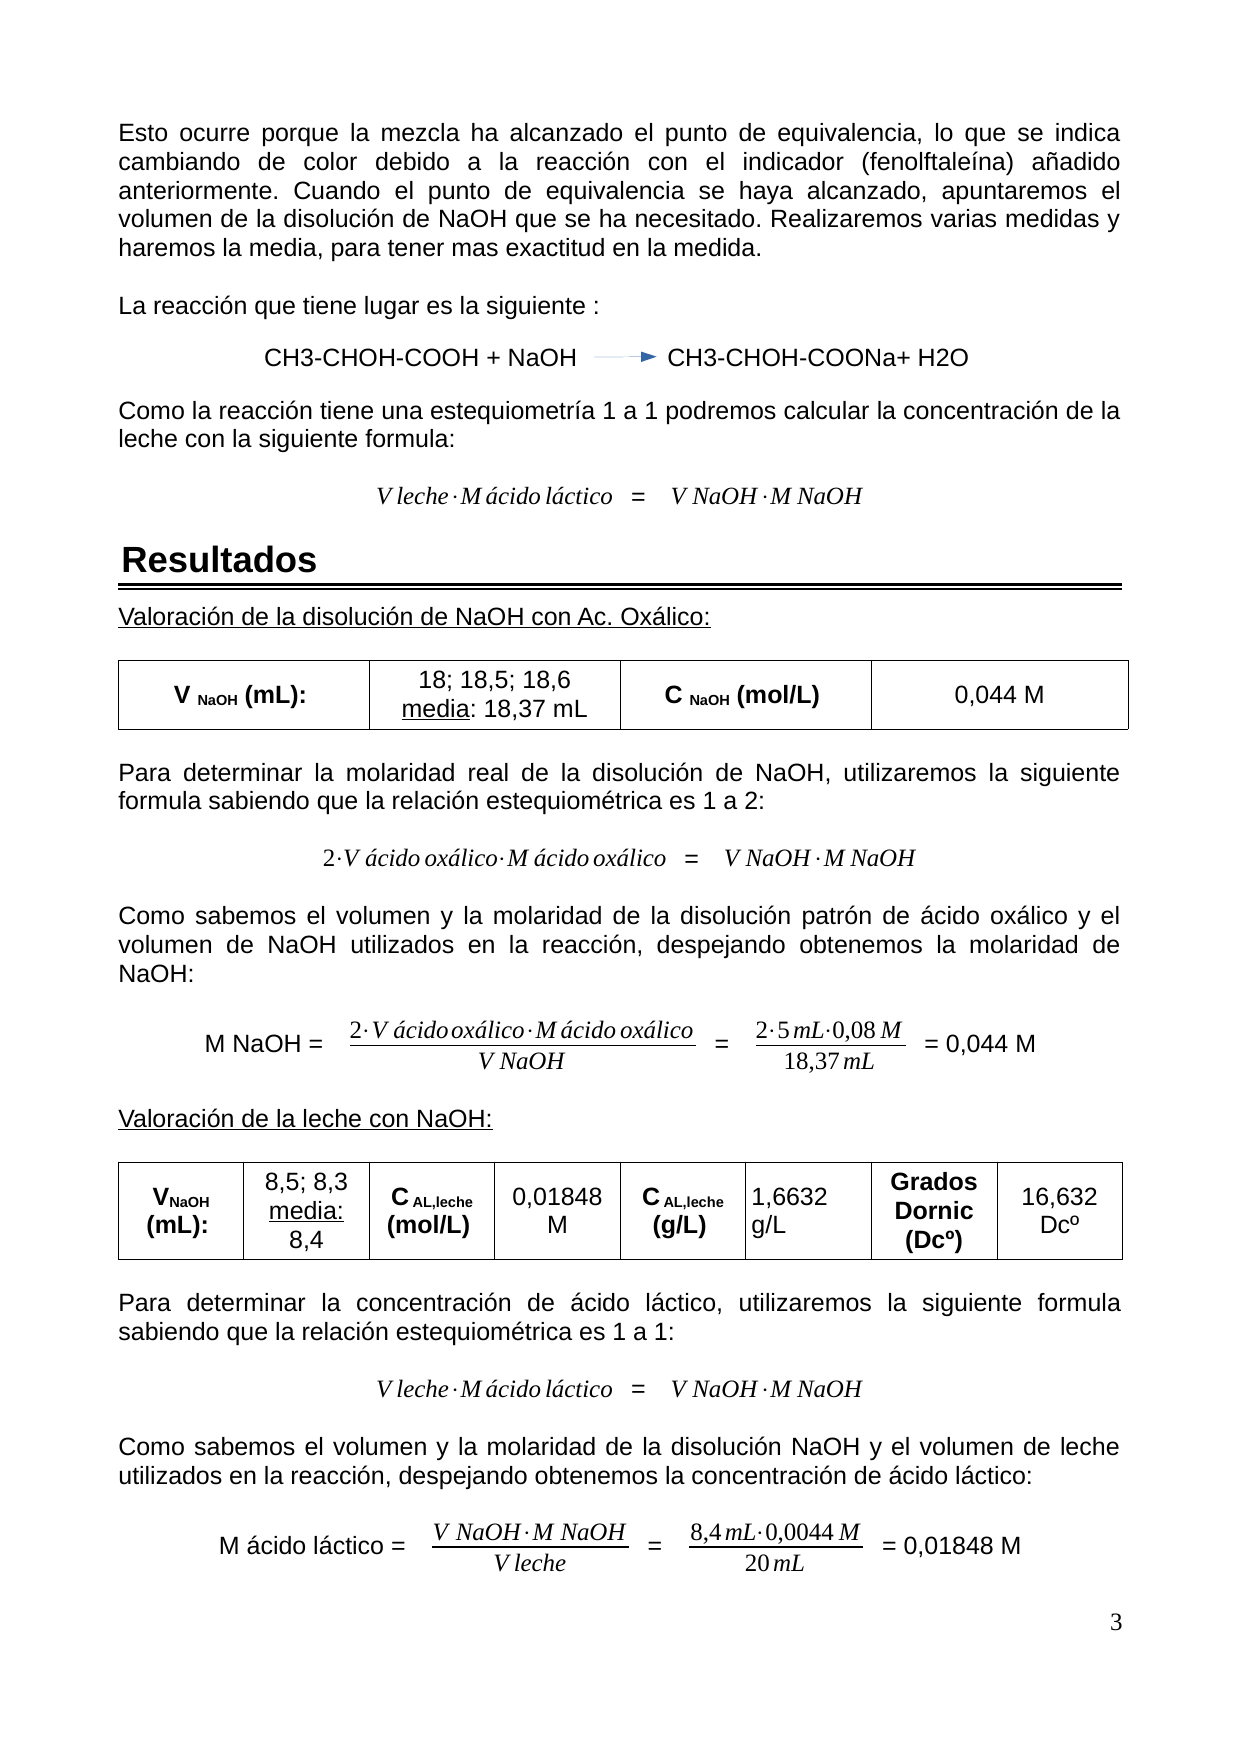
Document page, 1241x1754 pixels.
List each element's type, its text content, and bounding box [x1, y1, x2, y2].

table_header 16,632 Dcº [998, 1163, 1122, 1259]
table_header 0,044 M [872, 661, 1128, 729]
table_header 18; 18,5; 18,6 media: 18,37 mL [370, 661, 620, 729]
table_header 1,6632 g/L [746, 1163, 871, 1259]
text Valoración de la leche con NaOH: [118, 1104, 1122, 1133]
text CH3-CHOH-COOH + NaOH CH3-CHOH-COONa+ H2O [118, 343, 1122, 372]
text Para determinar la molaridad real de la disolución de NaOH, utilizaremos la siguiente formula sabiendo que la relación estequiométrica es 1 a 2: [118, 758, 1122, 815]
text = [118, 1374, 1122, 1403]
text Valoración de la disolución de NaOH con Ac. Oxálico: [118, 602, 1122, 631]
text Como sabemos el volumen y la molaridad de la disolución patrón de ácido oxálico y el volumen de NaOH utilizados en la reacción, despejando obtenemos la molaridad de NaOH: [118, 901, 1122, 988]
text M ácido láctico = = = 0,01848 M [118, 1518, 1122, 1577]
table_header 8,5; 8,3 media: 8,4 [244, 1163, 369, 1259]
text La reacción que tiene lugar es la siguiente : [118, 291, 1122, 319]
text Para determinar la concentración de ácido láctico, utilizaremos la siguiente formula sabiendo que la relación estequiométrica es 1 a 1: [118, 1288, 1122, 1346]
text M NaOH = = = 0,044 M [118, 1016, 1122, 1075]
text Esto ocurre porque la mezcla ha alcanzado el punto de equivalencia, lo que se indica cambiando de color debido a la reacción con el indicador (fenolftaleína) añadido anteriormente. Cuando el punto de equivalencia se haya alcanzado, apuntaremos el volumen de la disolución de NaOH que se ha necesitado. Realizaremos varias medidas y haremos la media, para tener mas exactitud en la medida. [118, 118, 1122, 262]
table_header 0,01848 M [495, 1163, 620, 1259]
text = [118, 482, 1122, 511]
table_header C AL,leche (g/L) [621, 1163, 745, 1259]
table_header V NaOH (mL): [119, 661, 369, 729]
subtitle Resultados [118, 536, 1122, 583]
text = [118, 844, 1122, 873]
table_header C AL,leche (mol/L) [370, 1163, 494, 1259]
text Como la reacción tiene una estequiometría 1 a 1 podremos calcular la concentración de la leche con la siguiente formula: [118, 396, 1122, 453]
table_header VNaOH (mL): [119, 1163, 243, 1259]
table_header Grados Dornic (Dcº) [872, 1163, 997, 1259]
table_header C NaOH (mol/L) [621, 661, 871, 729]
text Como sabemos el volumen y la molaridad de la disolución NaOH y el volumen de leche utilizados en la reacción, despejando obtenemos la concentración de ácido láctico: [118, 1432, 1122, 1489]
